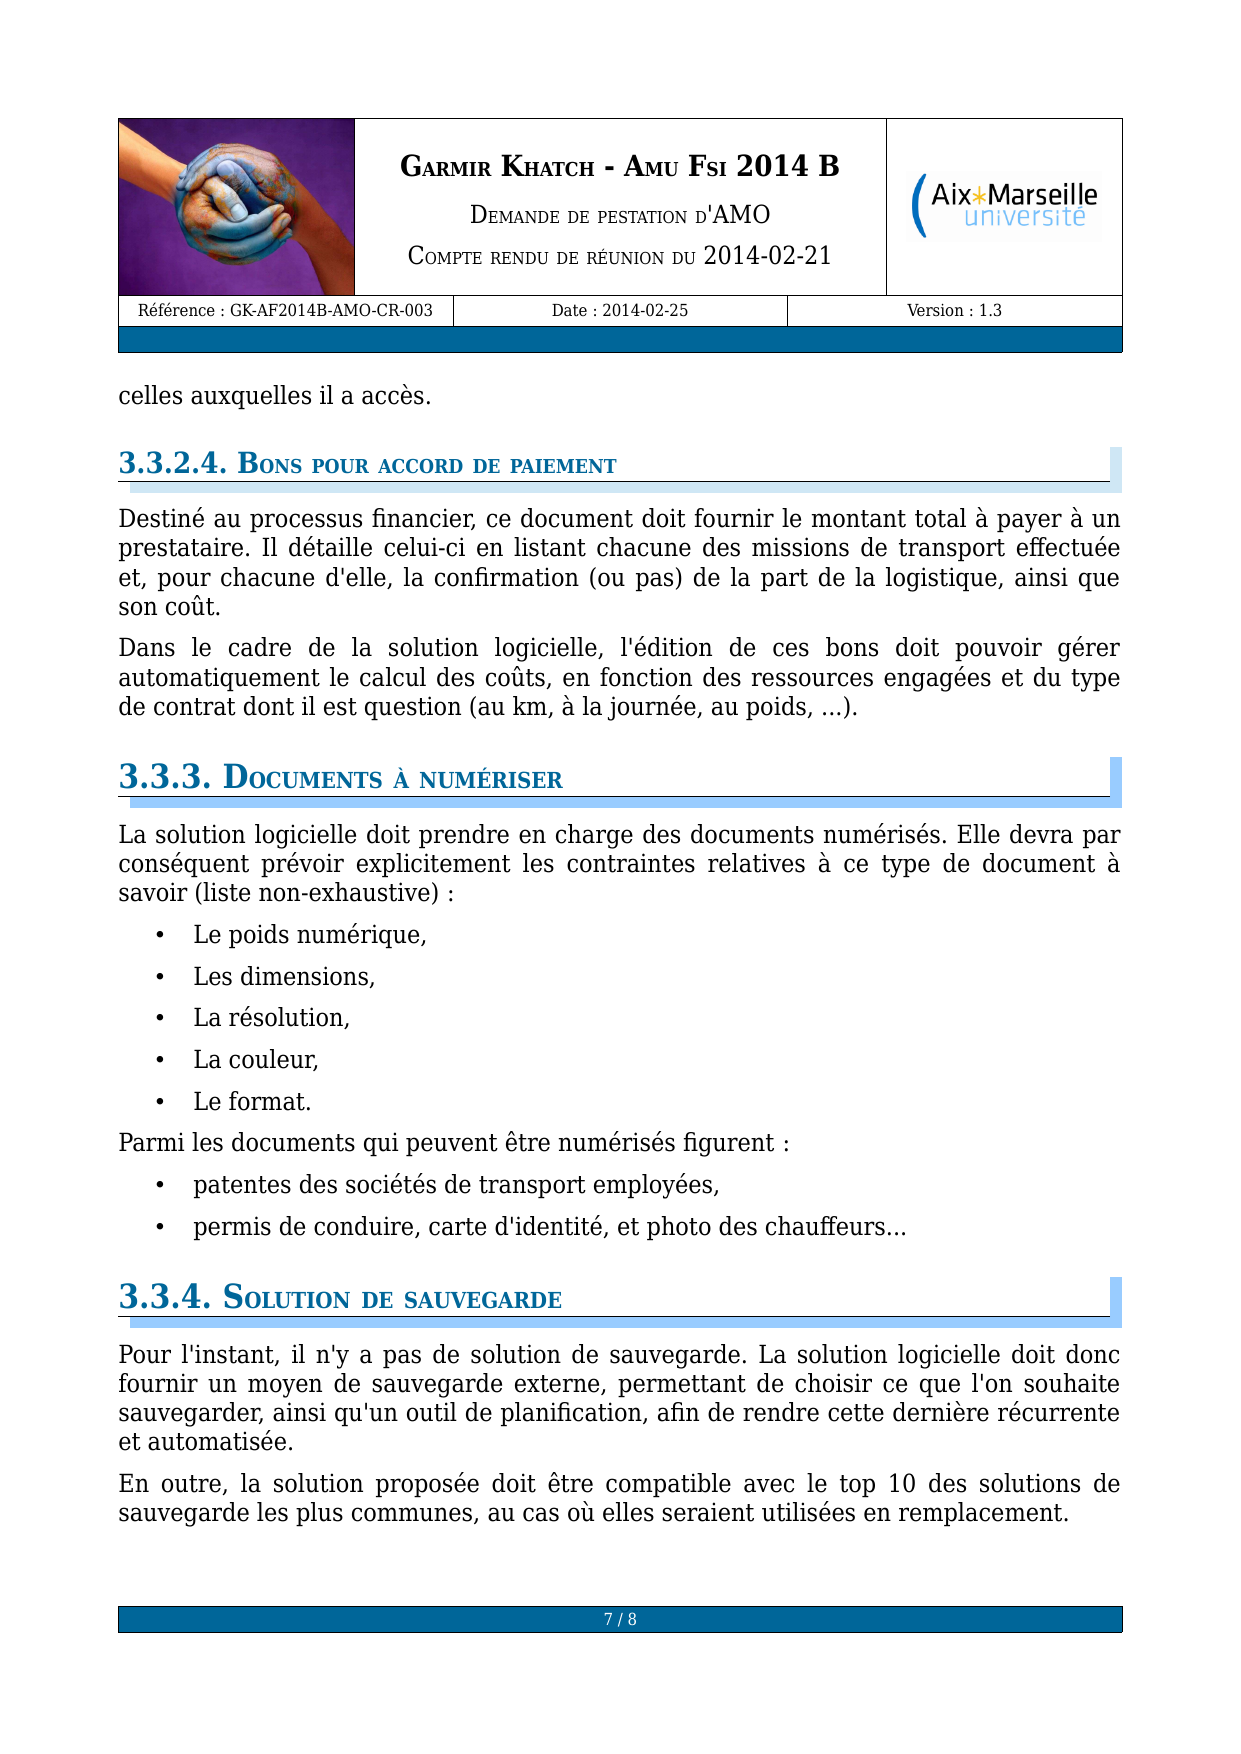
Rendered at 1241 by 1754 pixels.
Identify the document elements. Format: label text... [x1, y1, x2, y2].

text celles auxquelles il a accès. [118, 381, 1122, 410]
list permis de conduire, carte d'identité, et photo des chauffeurs... [156, 1212, 1122, 1241]
list Le format. [156, 1087, 1122, 1116]
list Le poids numérique, [156, 920, 1122, 949]
list La couleur, [156, 1045, 1122, 1074]
picture [119, 119, 354, 295]
subtitle Solution de sauvegarde [118, 1277, 1110, 1316]
list La résolution, [156, 1003, 1122, 1033]
text Dans le cadre de la solution logicielle, l'édition de ces bons doit pouvoir gérer automatiquement le calcul des coûts, en fonction des ressources engagées et du type de contrat dont il est question (au km, à la journée, au poids, ...). [118, 634, 1122, 721]
text La solution logicielle doit prendre en charge des documents numérisés. Elle devra par conséquent prévoir explicitement les contraintes relatives à ce type de document à savoir (liste non-exhaustive) : [118, 820, 1122, 908]
subtitle Bons pour accord de paiement [118, 447, 1110, 481]
list patentes des sociétés de transport employées, [156, 1170, 1122, 1199]
text Parmi les documents qui peuvent être numérisés figurent : [118, 1128, 1122, 1158]
subtitle Documents à numériser [118, 757, 1110, 796]
text Pour l'instant, il n'y a pas de solution de sauvegarde. La solution logicielle doit donc fournir un moyen de sauvegarde externe, permettant de choisir ce que l'on souhaite sauvegarder, ainsi qu'un outil de planification, afin de rendre cette dernière récurrente et automatisée. [118, 1340, 1122, 1457]
picture [887, 126, 1122, 288]
text Destiné au processus financier, ce document doit fournir le montant total à payer à un prestataire. Il détaille celui-ci en listant chacune des missions de transport effectuée et, pour chacune d'elle, la confirmation (ou pas) de la part de la logistique, ainsi que son coût. [118, 504, 1122, 621]
list Les dimensions, [156, 962, 1122, 991]
text En outre, la solution proposée doit être compatible avec le top 10 des solutions de sauvegarde les plus communes, au cas où elles seraient utilisées en remplacement. [118, 1469, 1122, 1527]
